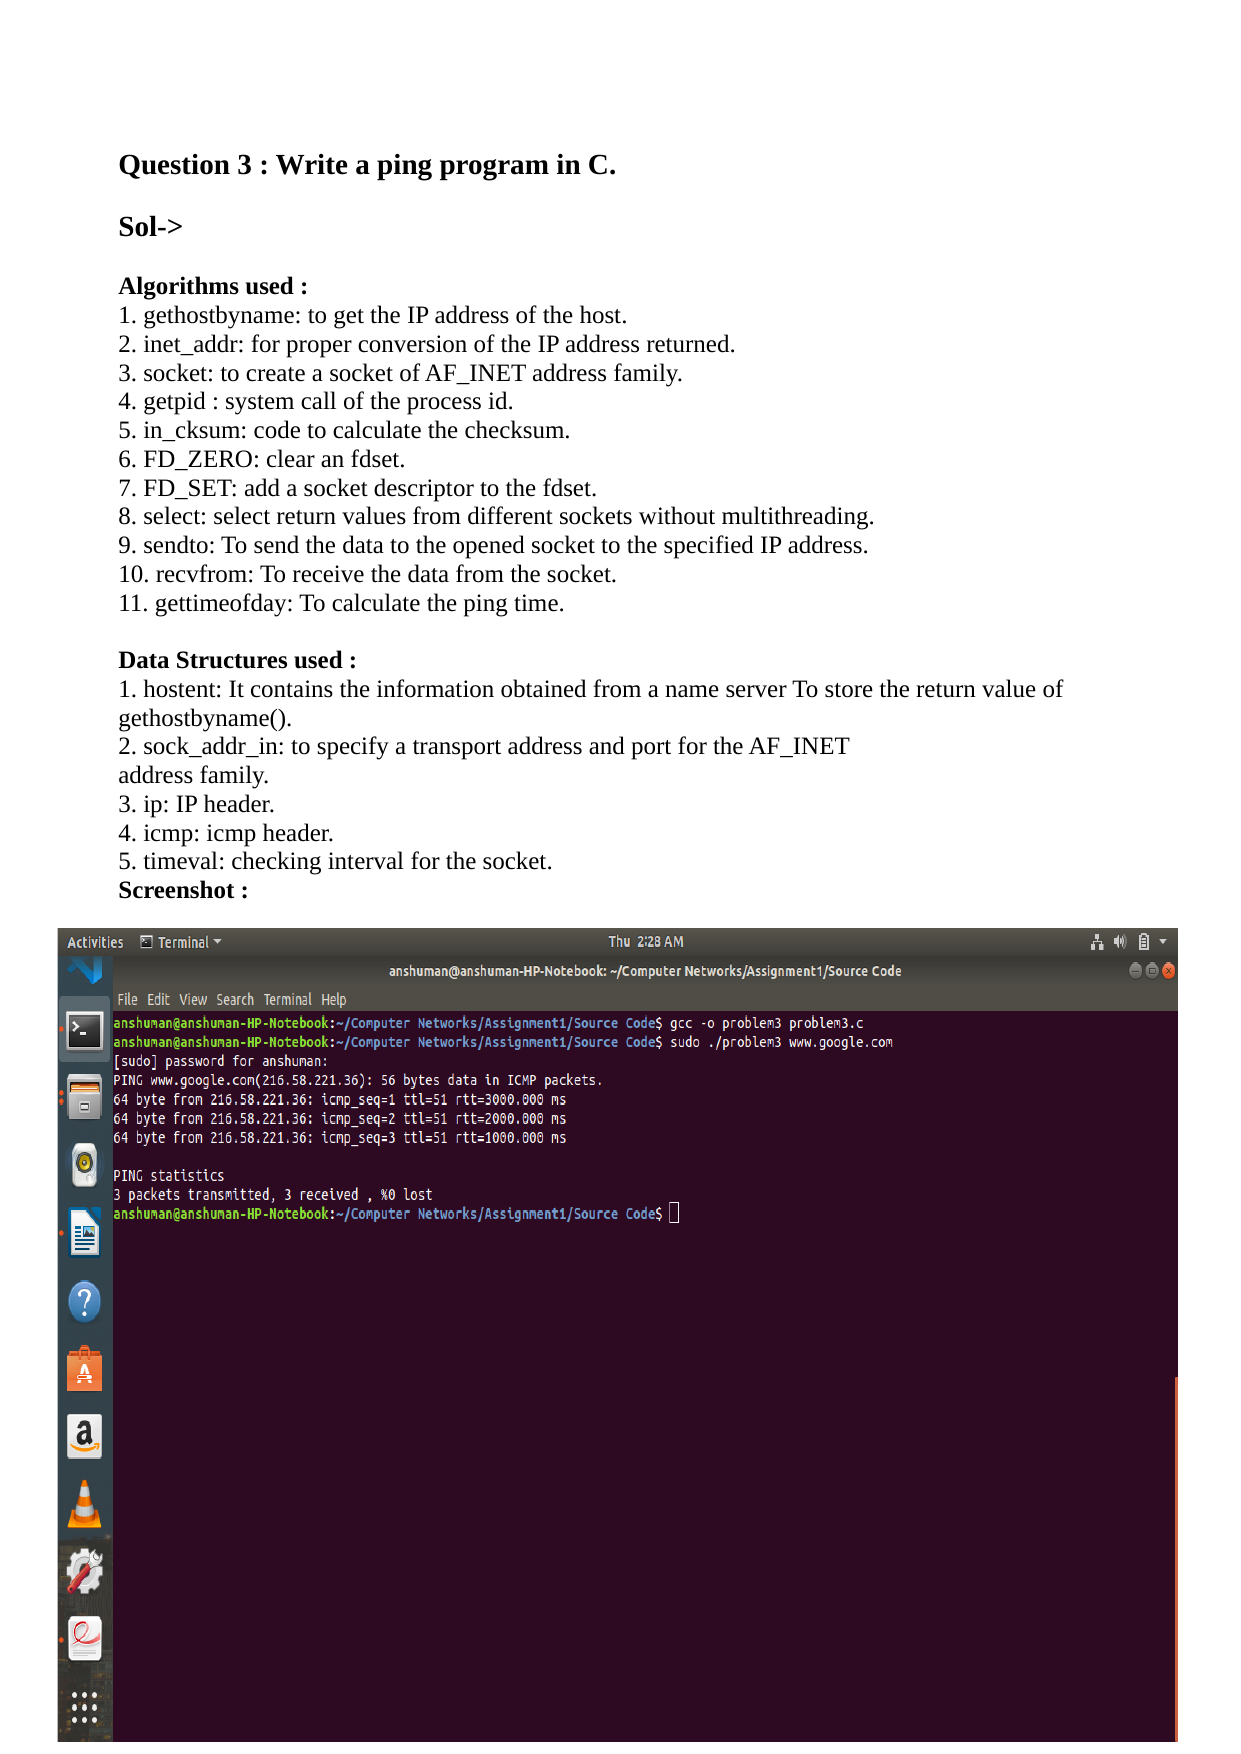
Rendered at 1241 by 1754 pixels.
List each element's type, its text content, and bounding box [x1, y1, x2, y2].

text Data Structures used : [118, 645, 1122, 674]
text 7. FD_SET: add a socket descriptor to the fdset. [118, 473, 1122, 501]
text 2. inet_addr: for proper conversion of the IP address returned. [118, 329, 1122, 358]
text 11. gettimeofday: To calculate the ping time. [118, 588, 1122, 616]
text Algorithms used : [118, 271, 1122, 300]
text 1. gethostbyname: to get the IP address of the host. [118, 300, 1122, 329]
text 6. FD_ZERO: clear an fdset. [118, 444, 1122, 473]
text 4. icmp: icmp header. [118, 818, 1122, 846]
text 2. sock_addr_in: to specify a transport address and port for the AF_INET [118, 731, 1122, 760]
text Question 3 : Write a ping program in C. [118, 147, 1122, 180]
text Sol-> [118, 209, 1122, 243]
text 5. in_cksum: code to calculate the checksum. [118, 415, 1122, 444]
picture [57, 928, 1178, 1742]
text address family. [118, 760, 1122, 789]
text 1. hostent: It contains the information obtained from a name server To store the return value of gethostbyname(). [118, 674, 1122, 731]
text 8. select: select return values from different sockets without multithreading. [118, 501, 1122, 530]
text 9. sendto: To send the data to the opened socket to the specified IP address. [118, 530, 1122, 559]
text 3. socket: to create a socket of AF_INET address family. [118, 358, 1122, 386]
text Screenshot : [118, 875, 1122, 904]
text 4. getpid : system call of the process id. [118, 386, 1122, 415]
text 3. ip: IP header. [118, 789, 1122, 818]
text 10. recvfrom: To receive the data from the socket. [118, 559, 1122, 588]
text 5. timeval: checking interval for the socket. [118, 846, 1122, 875]
